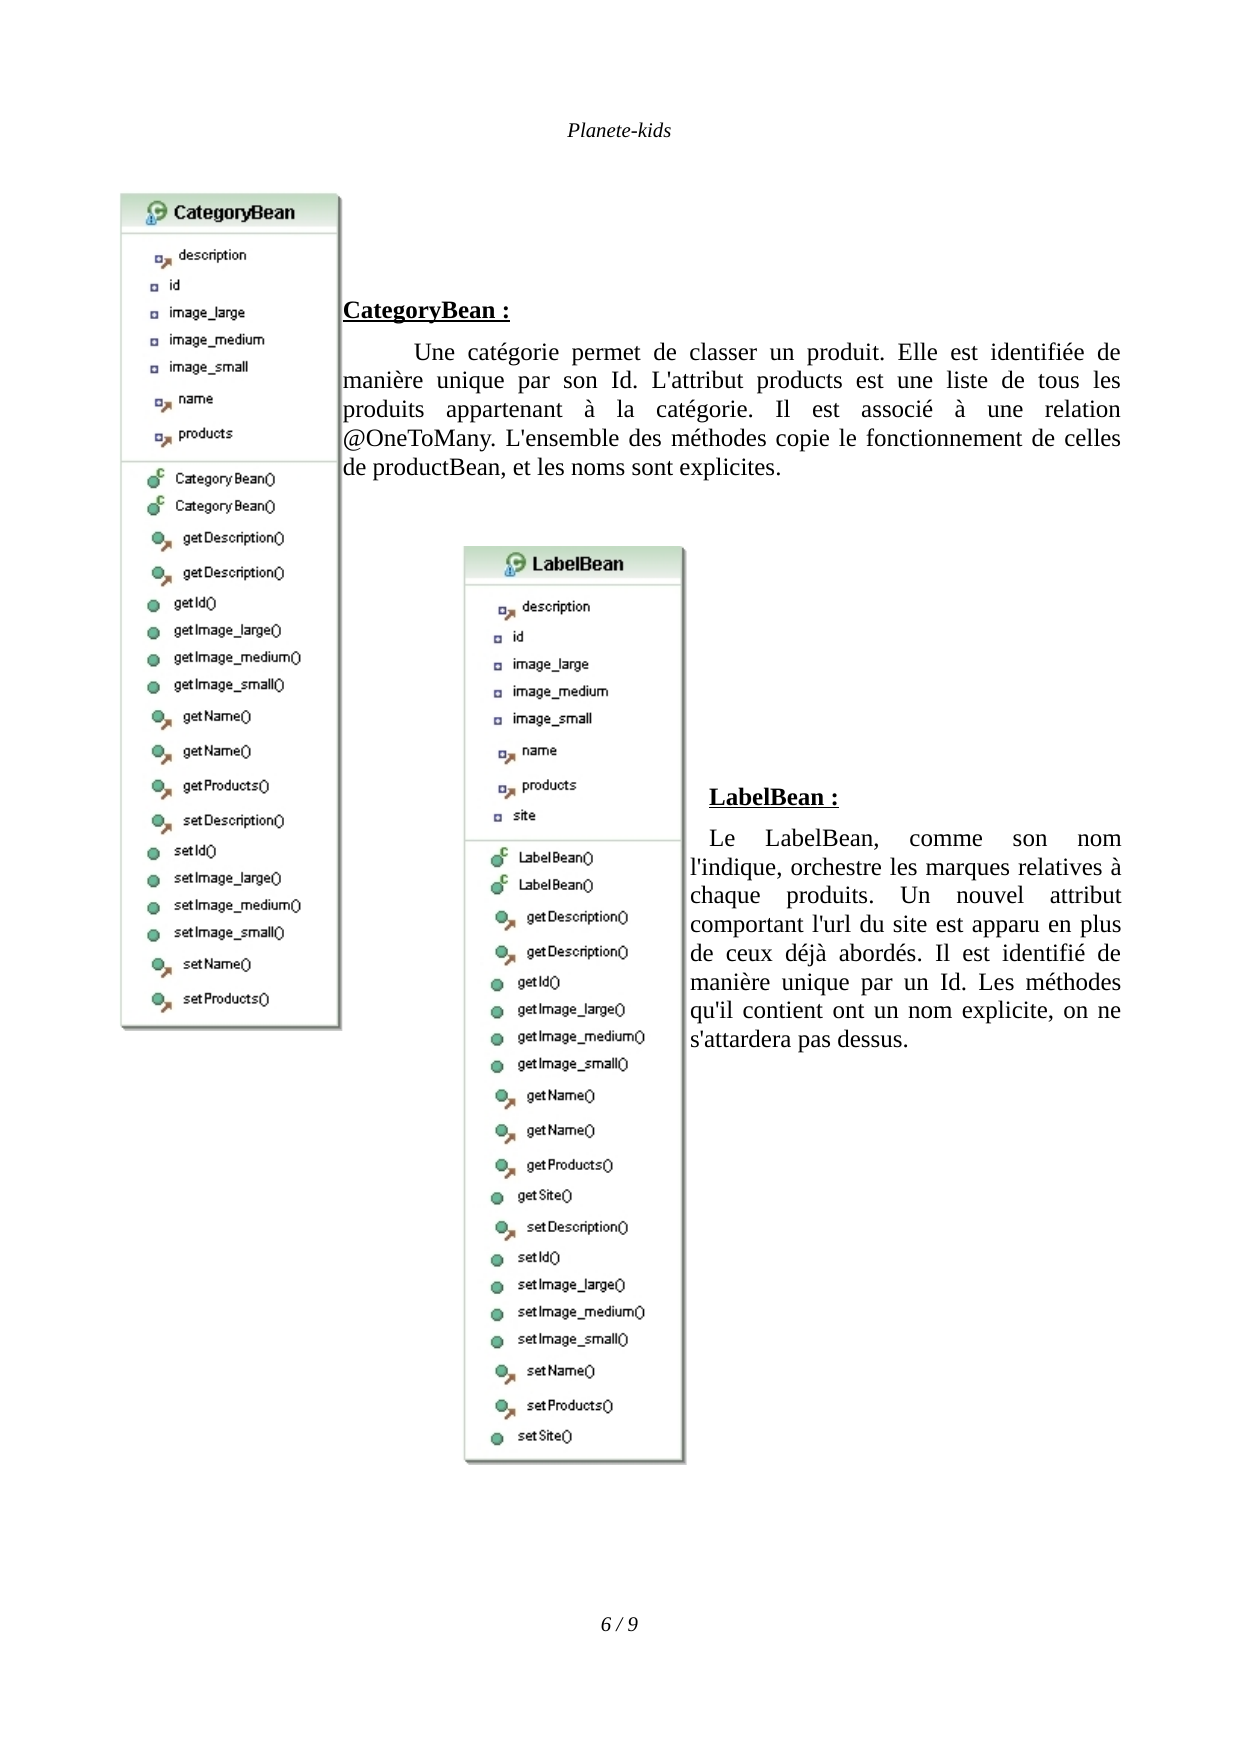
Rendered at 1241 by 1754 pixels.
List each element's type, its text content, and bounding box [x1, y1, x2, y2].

text CategoryBean : [343, 295, 1122, 324]
picture [461, 546, 690, 1465]
text [343, 782, 461, 810]
text LabelBean : [690, 782, 1122, 810]
text Le LabelBean, comme son nom l'indique, orchestre les marques relatives à chaque produits. Un nouvel attribut comportant l'url du site est apparu en plus de ceux déjà abordés. Il est identifié de manière unique par un Id. Les méthodes qu'il contient ont un nom explicite, on ne s'attardera pas dessus. [690, 823, 1122, 1053]
text Une catégorie permet de classer un produit. Elle est identifiée de manière unique par son Id. L'attribut products est une liste de tous les produits appartenant à la catégorie. Il est associé à une relation @OneToMany. L'ensemble des méthodes copie le fonctionnement de celles de productBean, et les noms sont explicites. [343, 337, 1122, 480]
picture [119, 190, 343, 1031]
text [118, 823, 461, 1053]
